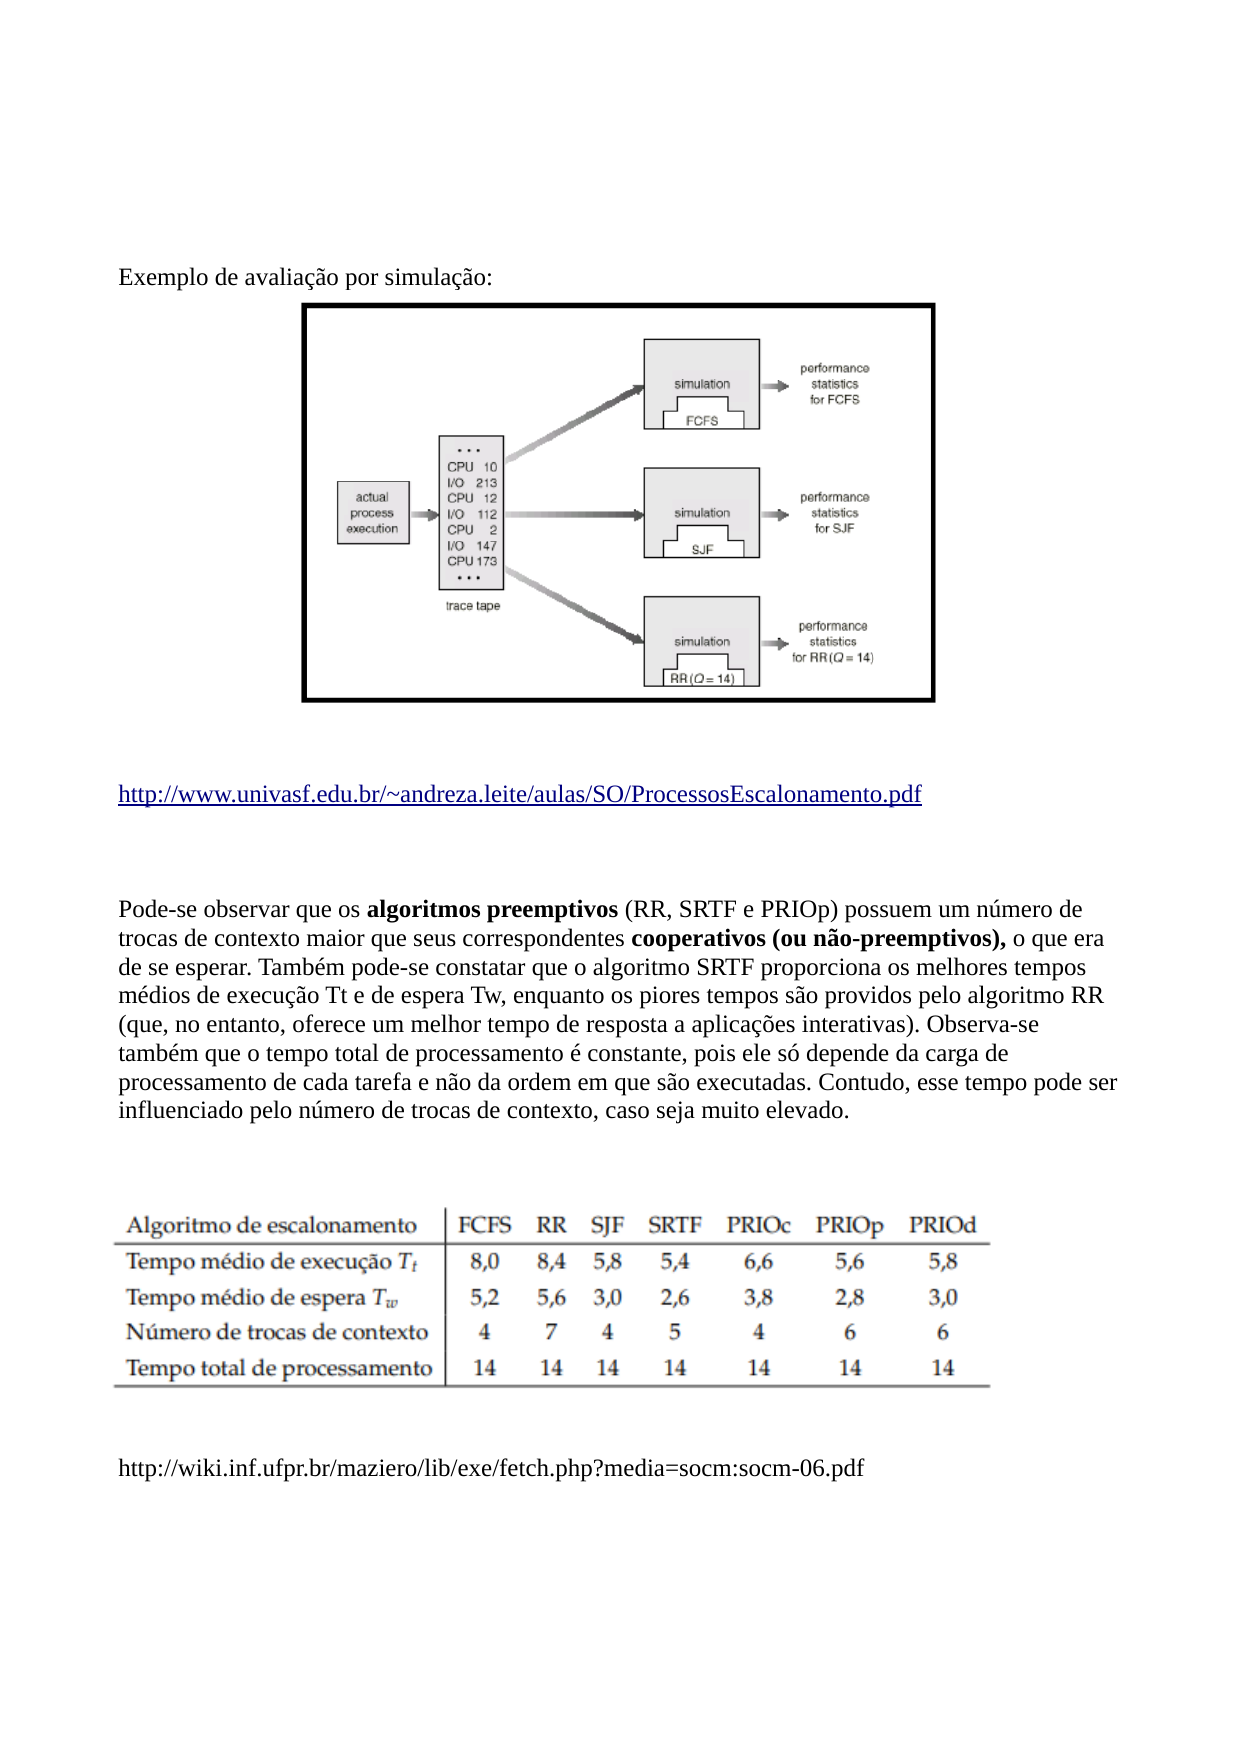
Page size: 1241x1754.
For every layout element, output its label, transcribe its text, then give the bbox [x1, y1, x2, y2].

picture [269, 290, 972, 733]
text Pode-se observar que os algoritmos preemptivos (RR, SRTF e PRIOp) possuem um número de trocas de contexto maior que seus correspondentes cooperativos (ou não-preemptivos), o que era de se esperar. Também pode-se constatar que o algoritmo SRTF proporciona os melhores tempos médios de execução Tt e de espera Tw, enquanto os piores tempos são providos pelo algoritmo RR (que, no entanto, oferece um melhor tempo de resposta a aplicações interativas). Observa-se também que o tempo total de processamento é constante, pois ele só depende da carga de processamento de cada tarefa e não da ordem em que são executadas. Contudo, esse tempo pode ser influenciado pelo número de trocas de contexto, caso seja muito elevado. [118, 894, 1122, 1124]
picture [71, 1181, 1069, 1396]
text http://www.univasf.edu.br/~andreza.leite/aulas/SO/ProcessosEscalonamento.pdf [118, 779, 1122, 808]
text http://wiki.inf.ufpr.br/maziero/lib/exe/fetch.php?media=socm:socm-06.pdf [118, 1453, 1122, 1482]
text Exemplo de avaliação por simulação: [118, 262, 1122, 291]
